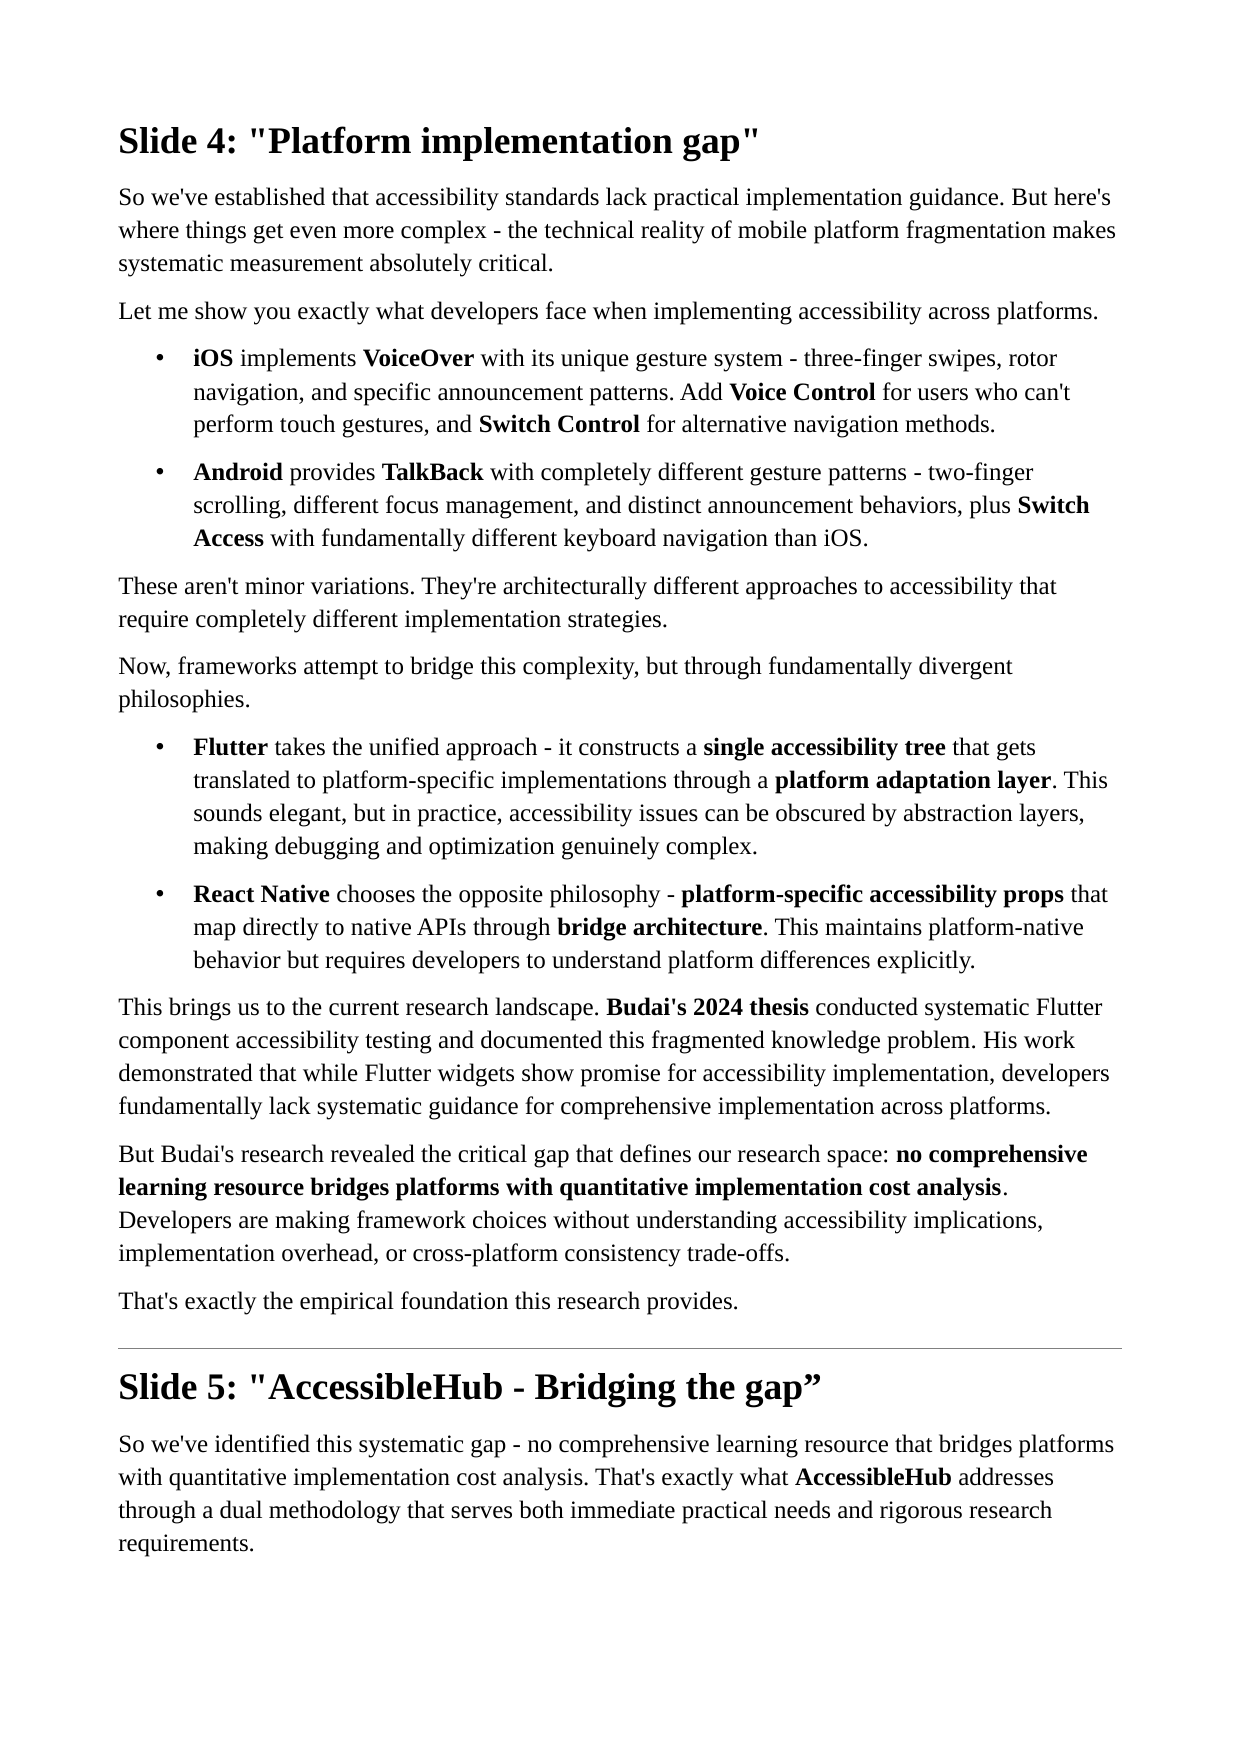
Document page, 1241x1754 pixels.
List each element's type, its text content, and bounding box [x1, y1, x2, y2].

text That's exactly the empirical foundation this research provides. [118, 1286, 1122, 1314]
text These aren't minor variations. They're architecturally different approaches to accessibility that require completely different implementation strategies. [118, 571, 1122, 633]
list Flutter takes the unified approach - it constructs a single accessibility tree that gets translated to platform-specific implementations through a platform adaptation layer. This sounds elegant, but in practice, accessibility issues can be obscured by abstraction layers, making debugging and optimization genuinely complex. [156, 732, 1122, 860]
text Now, frameworks attempt to bridge this complexity, but through fundamentally divergent philosophies. [118, 651, 1122, 713]
text Let me show you exactly what developers face when implementing accessibility across platforms. [118, 296, 1122, 325]
text So we've identified this systematic gap - no comprehensive learning resource that bridges platforms with quantitative implementation cost analysis. That's exactly what AccessibleHub addresses through a dual methodology that serves both immediate practical needs and rigorous research requirements. [118, 1429, 1122, 1557]
text So we've established that accessibility standards lack practical implementation guidance. But here's where things get even more complex - the technical reality of mobile platform fragmentation makes systematic measurement absolutely critical. [118, 182, 1122, 277]
list iOS implements VoiceOver with its unique gesture system - three-finger swipes, rotor navigation, and specific announcement patterns. Add Voice Control for users who can't perform touch gestures, and Switch Control for alternative navigation methods. [156, 343, 1122, 438]
subtitle Slide 4: "Platform implementation gap" [118, 118, 1122, 161]
text But Budai's research revealed the critical gap that defines our research space: no comprehensive learning resource bridges platforms with quantitative implementation cost analysis. Developers are making framework choices without understanding accessibility implications, implementation overhead, or cross-platform consistency trade-offs. [118, 1139, 1122, 1267]
list React Native chooses the opposite philosophy - platform-specific accessibility props that map directly to native APIs through bridge architecture. This maintains platform-native behavior but requires developers to understand platform differences explicitly. [156, 879, 1122, 973]
text This brings us to the current research landscape. Budai's 2024 thesis conducted systematic Flutter component accessibility testing and documented this fragmented knowledge problem. His work demonstrated that while Flutter widgets show promise for accessibility implementation, developers fundamentally lack systematic guidance for comprehensive implementation across platforms. [118, 992, 1122, 1120]
list Android provides TalkBack with completely different gesture patterns - two-finger scrolling, different focus management, and distinct announcement behaviors, plus Switch Access with fundamentally different keyboard navigation than iOS. [156, 457, 1122, 552]
subtitle Slide 5: "AccessibleHub - Bridging the gap” [118, 1365, 1122, 1408]
